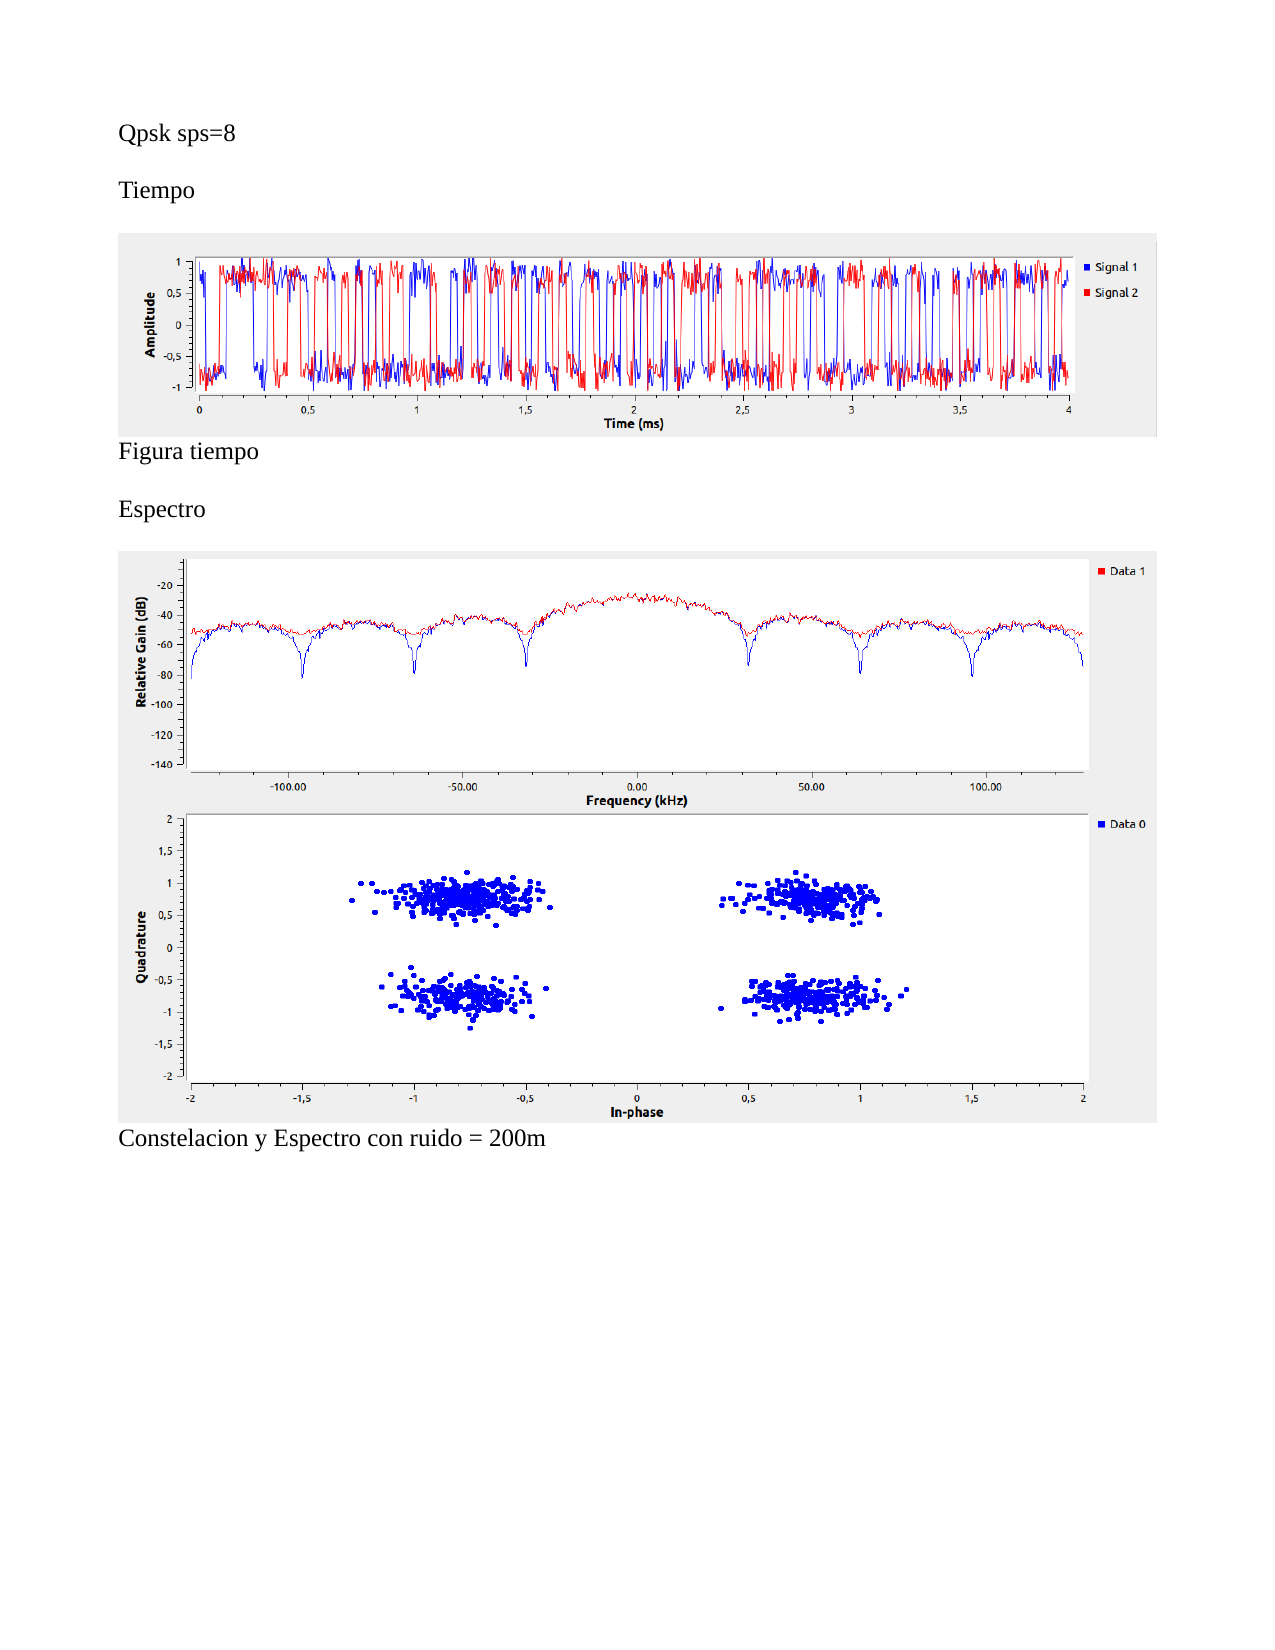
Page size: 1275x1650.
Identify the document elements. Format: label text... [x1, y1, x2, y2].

text Espectro [118, 494, 1157, 522]
picture [118, 551, 1157, 1123]
text Tiempo [118, 176, 1157, 204]
picture [118, 233, 1157, 437]
text Qpsk sps=8 [118, 118, 1157, 147]
text Constelacion y Espectro con ruido = 200m [118, 1123, 1157, 1151]
text Figura tiempo [118, 437, 1157, 465]
